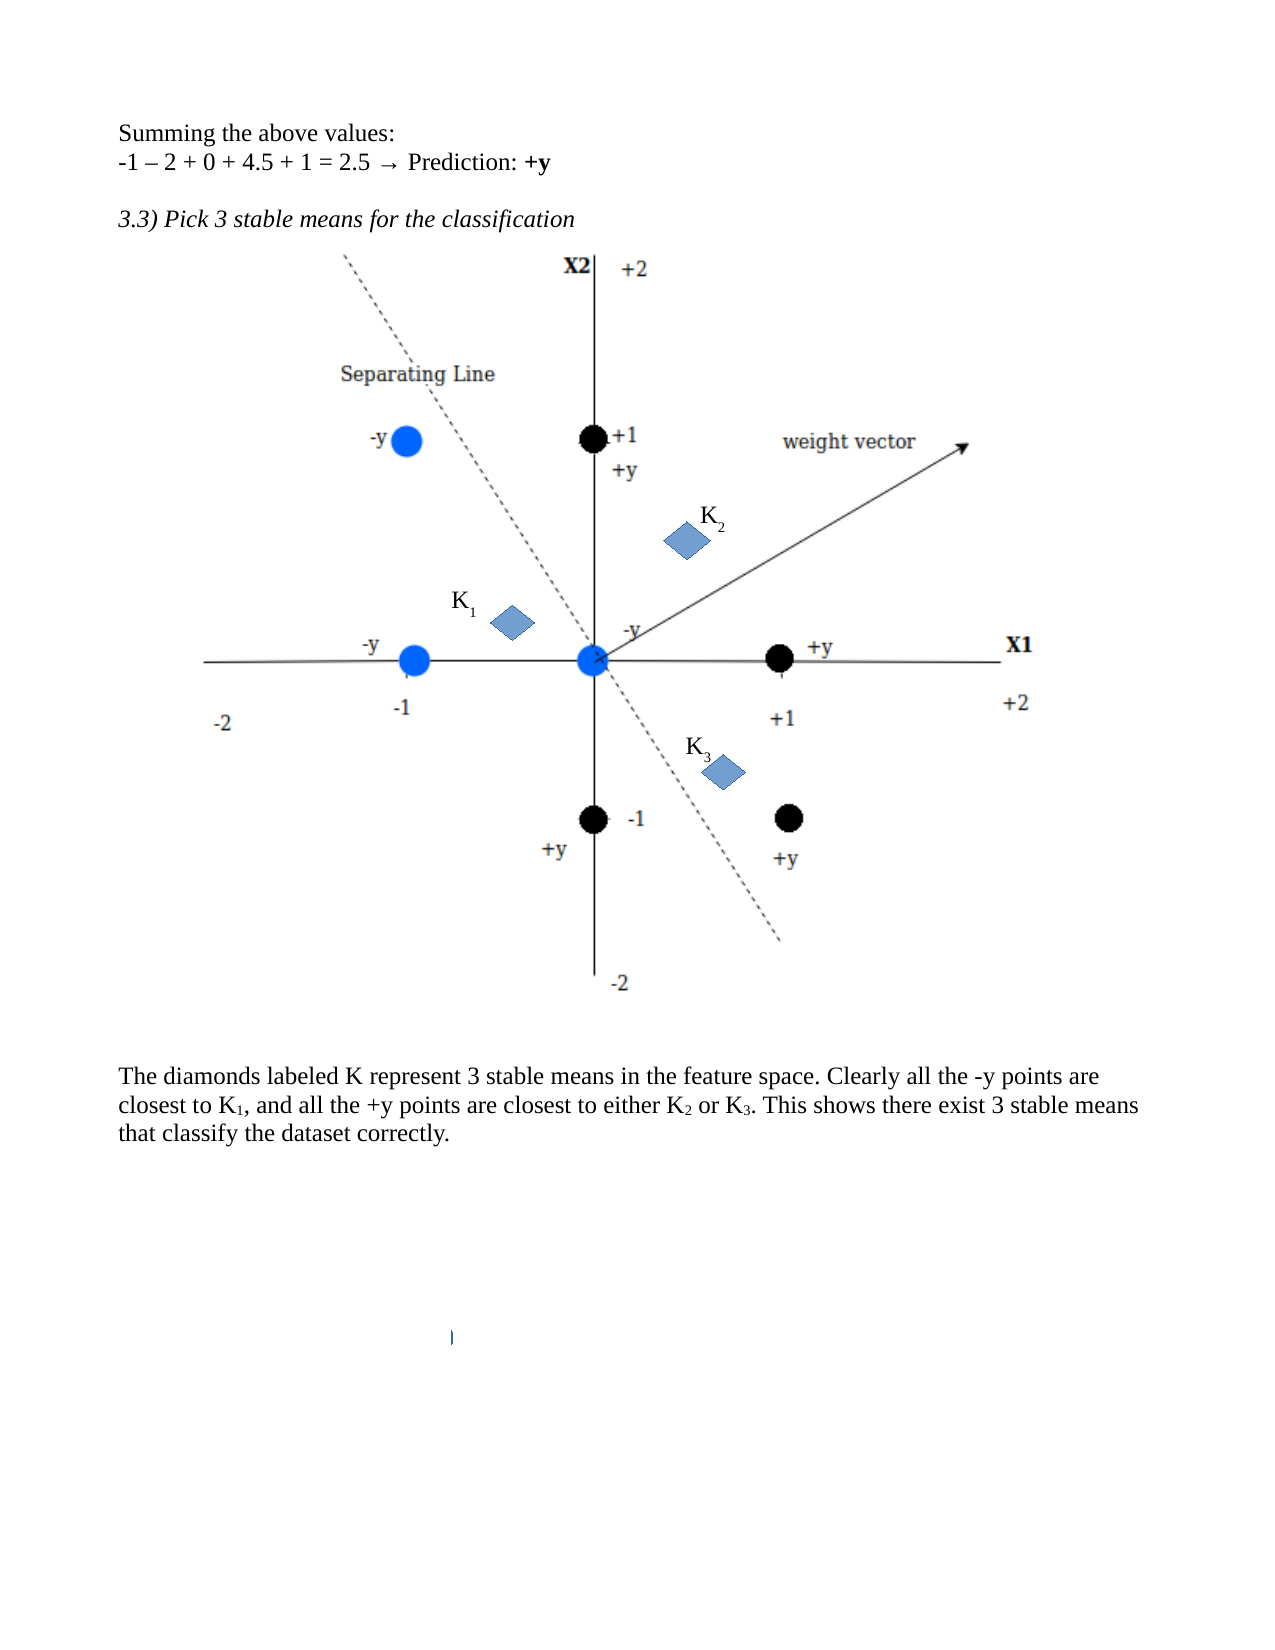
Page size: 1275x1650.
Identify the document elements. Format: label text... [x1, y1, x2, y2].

text -1 – 2 + 0 + 4.5 + 1 = 2.5 → Prediction: +y [118, 147, 1157, 176]
text The diamonds labeled K represent 3 stable means in the feature space. Clearly all the -y points are closest to K1, and all the +y points are closest to either K2 or K3. This shows there exist 3 stable means that classify the dataset correctly. [118, 1061, 1157, 1147]
picture [203, 254, 1041, 1033]
text Summing the above values: [118, 118, 1157, 147]
text 3.3) Pick 3 stable means for the classification [118, 204, 1157, 233]
